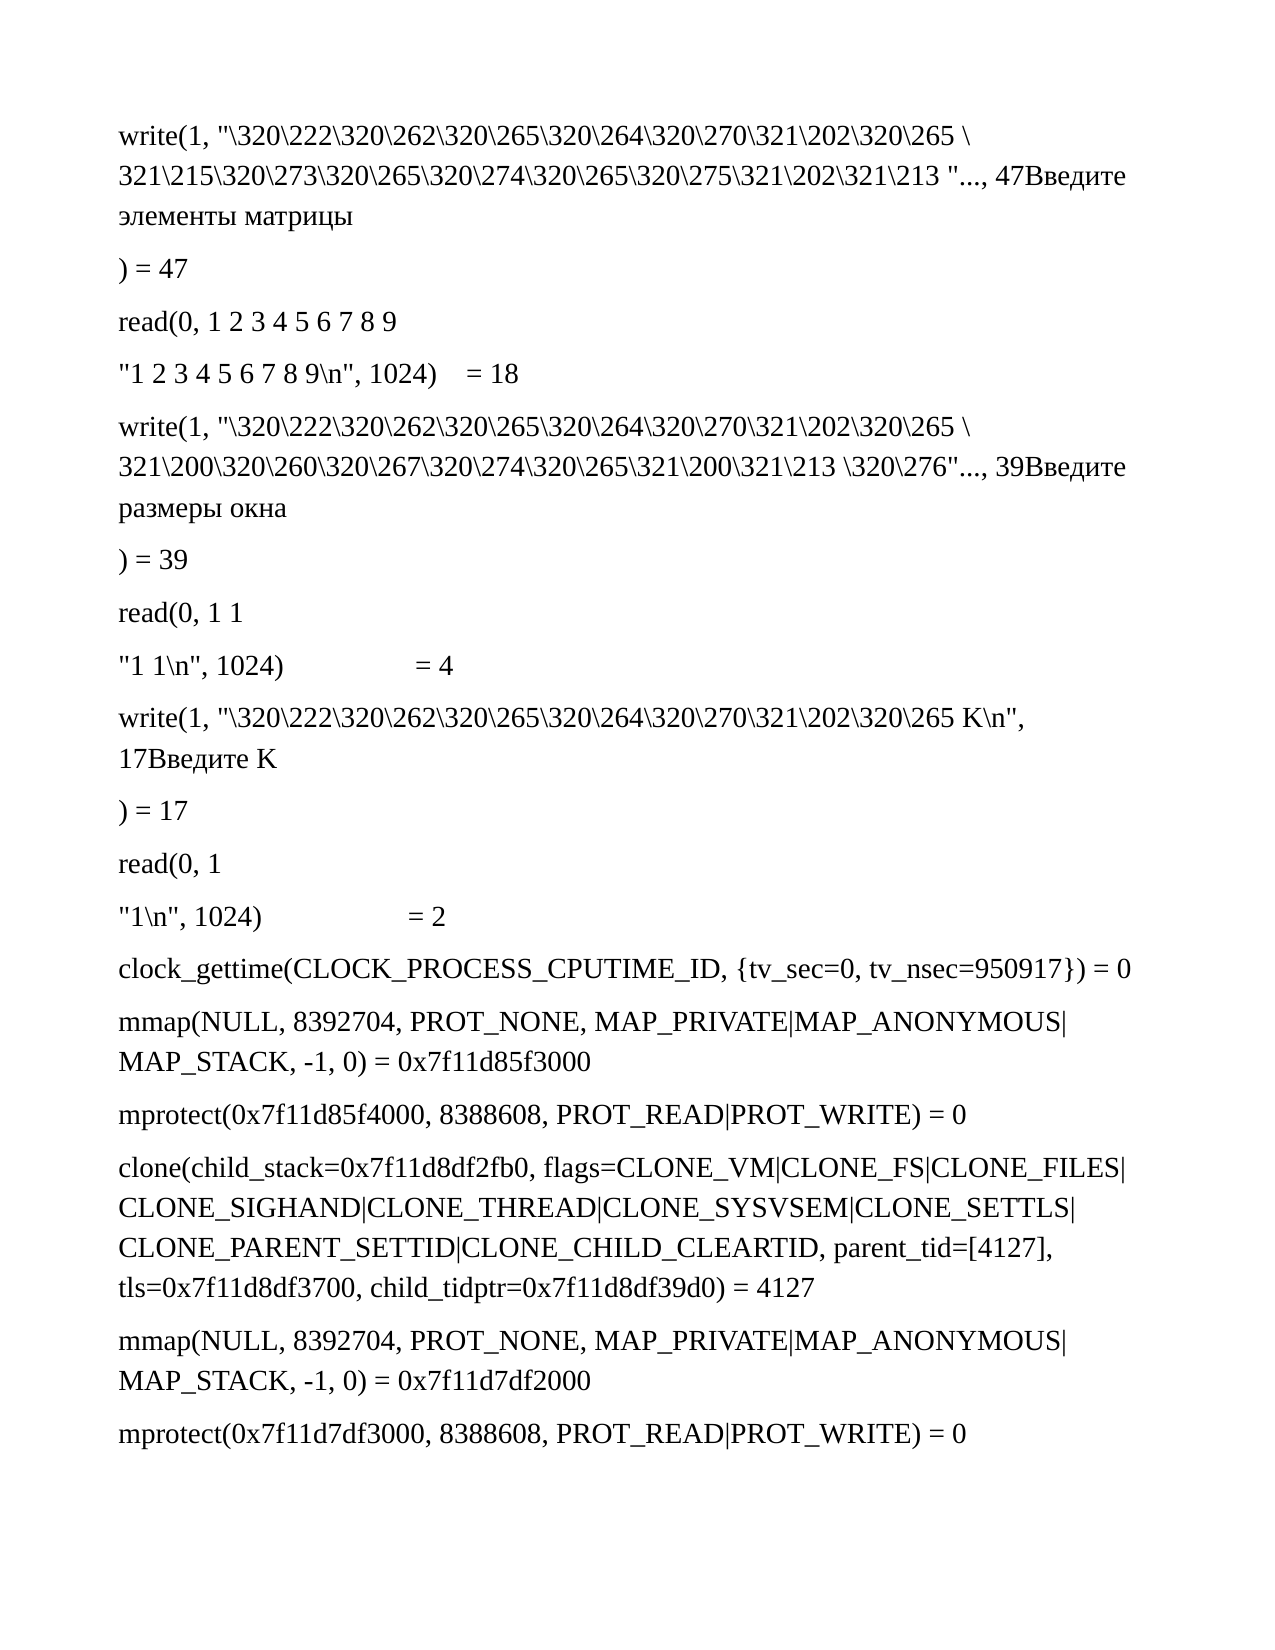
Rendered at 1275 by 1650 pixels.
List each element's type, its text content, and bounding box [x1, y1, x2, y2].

text write(1, "\320\222\320\262\320\265\320\264\320\270\321\202\320\265 K\n", 17Введите K [118, 701, 1157, 774]
text write(1, "\320\222\320\262\320\265\320\264\320\270\321\202\320\265 \321\200\320\260\320\267\320\274\320\265\321\200\321\213 \320\276"..., 39Введите размеры окна [118, 409, 1157, 523]
text clone(child_stack=0x7f11d8df2fb0, flags=CLONE_VM|CLONE_FS|CLONE_FILES|CLONE_SIGHAND|CLONE_THREAD|CLONE_SYSVSEM|CLONE_SETTLS|CLONE_PARENT_SETTID|CLONE_CHILD_CLEARTID, parent_tid=[4127], tls=0x7f11d8df3700, child_tidptr=0x7f11d8df39d0) = 4127 [118, 1150, 1157, 1304]
text "1 1\n", 1024) = 4 [118, 648, 1157, 681]
text mprotect(0x7f11d85f4000, 8388608, PROT_READ|PROT_WRITE) = 0 [118, 1097, 1157, 1131]
text ) = 47 [118, 251, 1157, 285]
text read(0, 1 2 3 4 5 6 7 8 9 [118, 304, 1157, 337]
text ) = 39 [118, 542, 1157, 576]
text mmap(NULL, 8392704, PROT_NONE, MAP_PRIVATE|MAP_ANONYMOUS|MAP_STACK, -1, 0) = 0x7f11d85f3000 [118, 1004, 1157, 1078]
text read(0, 1 1 [118, 595, 1157, 629]
text ) = 17 [118, 793, 1157, 827]
text "1\n", 1024) = 2 [118, 899, 1157, 932]
text read(0, 1 [118, 846, 1157, 880]
text mmap(NULL, 8392704, PROT_NONE, MAP_PRIVATE|MAP_ANONYMOUS|MAP_STACK, -1, 0) = 0x7f11d7df2000 [118, 1323, 1157, 1397]
text mprotect(0x7f11d7df3000, 8388608, PROT_READ|PROT_WRITE) = 0 [118, 1416, 1157, 1450]
text "1 2 3 4 5 6 7 8 9\n", 1024) = 18 [118, 357, 1157, 390]
text clock_gettime(CLOCK_PROCESS_CPUTIME_ID, {tv_sec=0, tv_nsec=950917}) = 0 [118, 952, 1157, 985]
text write(1, "\320\222\320\262\320\265\320\264\320\270\321\202\320\265 \321\215\320\273\320\265\320\274\320\265\320\275\321\202\321\213 "..., 47Введите элементы матрицы [118, 118, 1157, 232]
